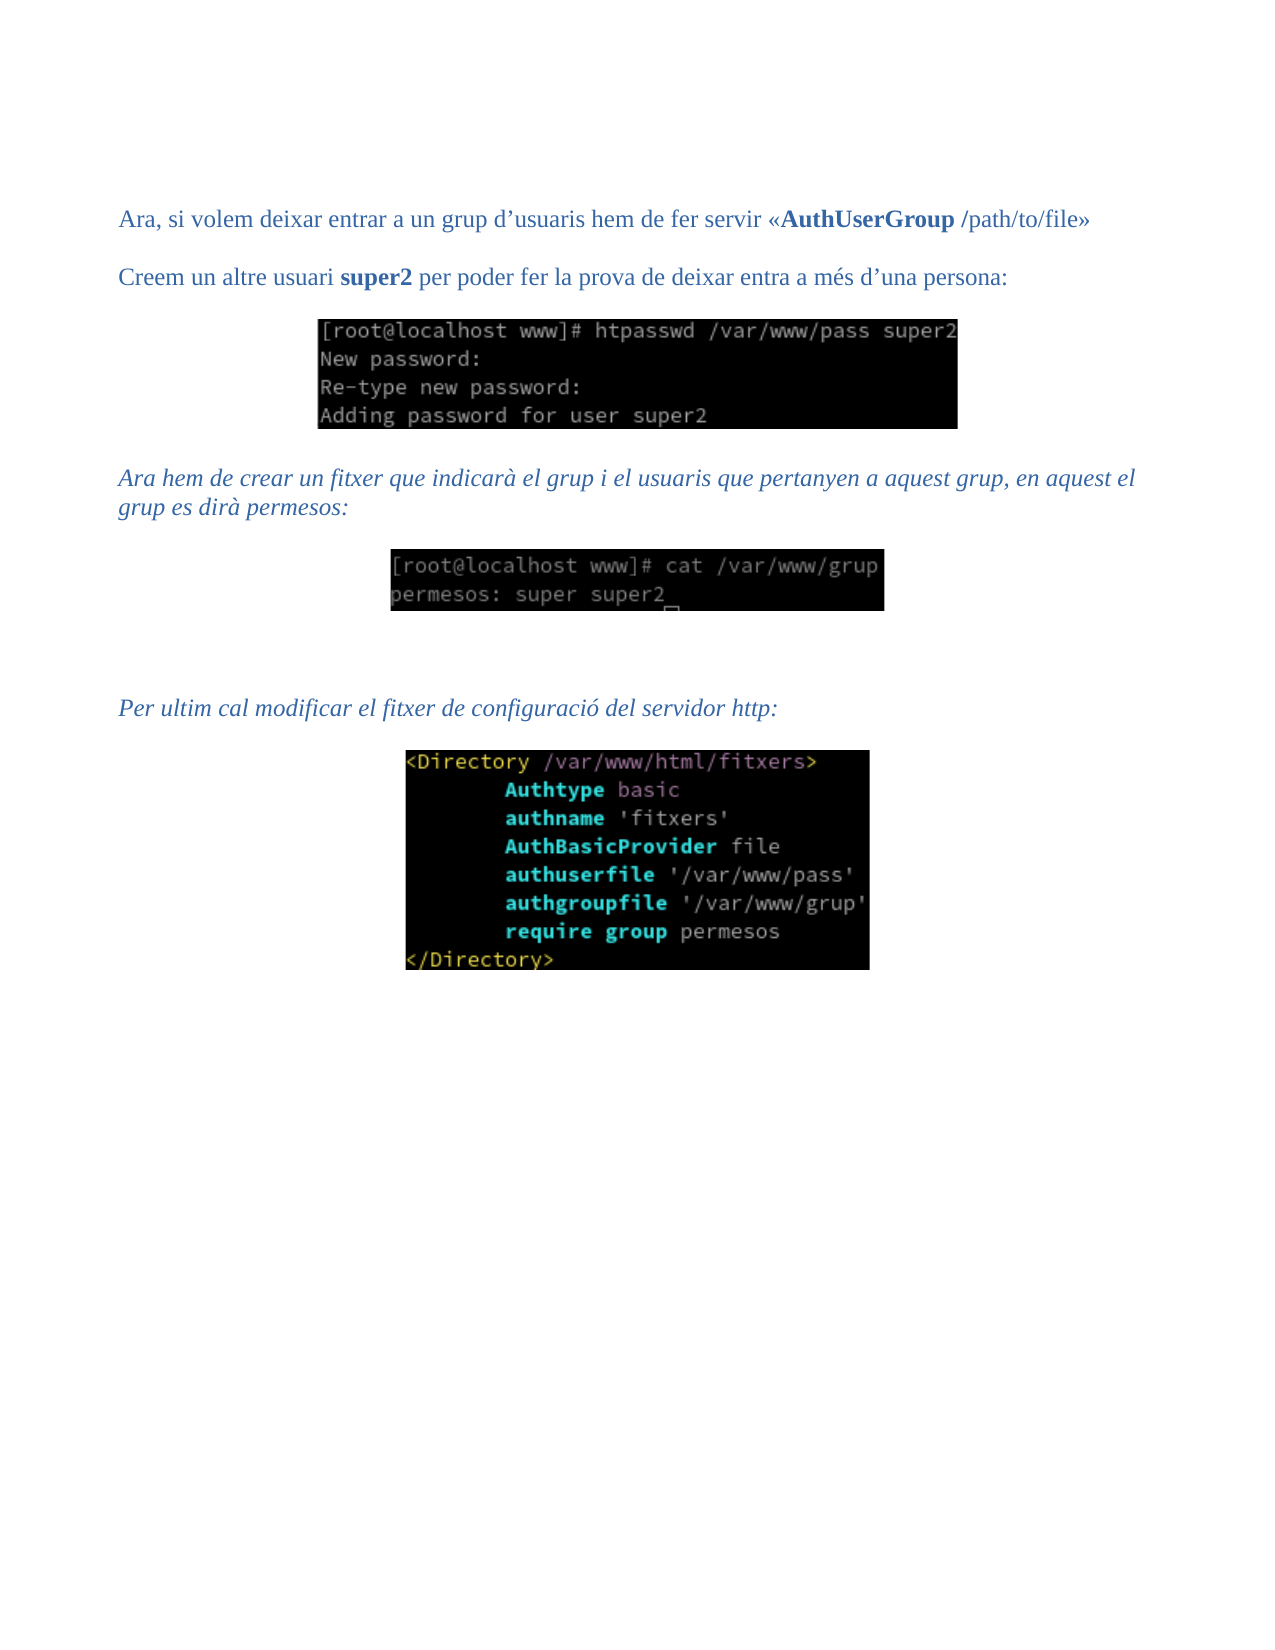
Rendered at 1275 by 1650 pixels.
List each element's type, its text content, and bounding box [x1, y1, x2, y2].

text Creem un altre usuari super2 per poder fer la prova de deixar entra a més d’una persona: [118, 262, 1157, 291]
picture [405, 750, 870, 970]
text Ara, si volem deixar entrar a un grup d’usuaris hem de fer servir «AuthUserGroup /path/to/file» [118, 204, 1157, 233]
text Per ultim cal modificar el fitxer de configuració del servidor http: [118, 693, 1157, 722]
text Ara hem de crear un fitxer que indicarà el grup i el usuaris que pertanyen a aquest grup, en aquest el grup es dirà permesos: [118, 463, 1157, 521]
picture [390, 549, 885, 611]
picture [317, 319, 958, 429]
